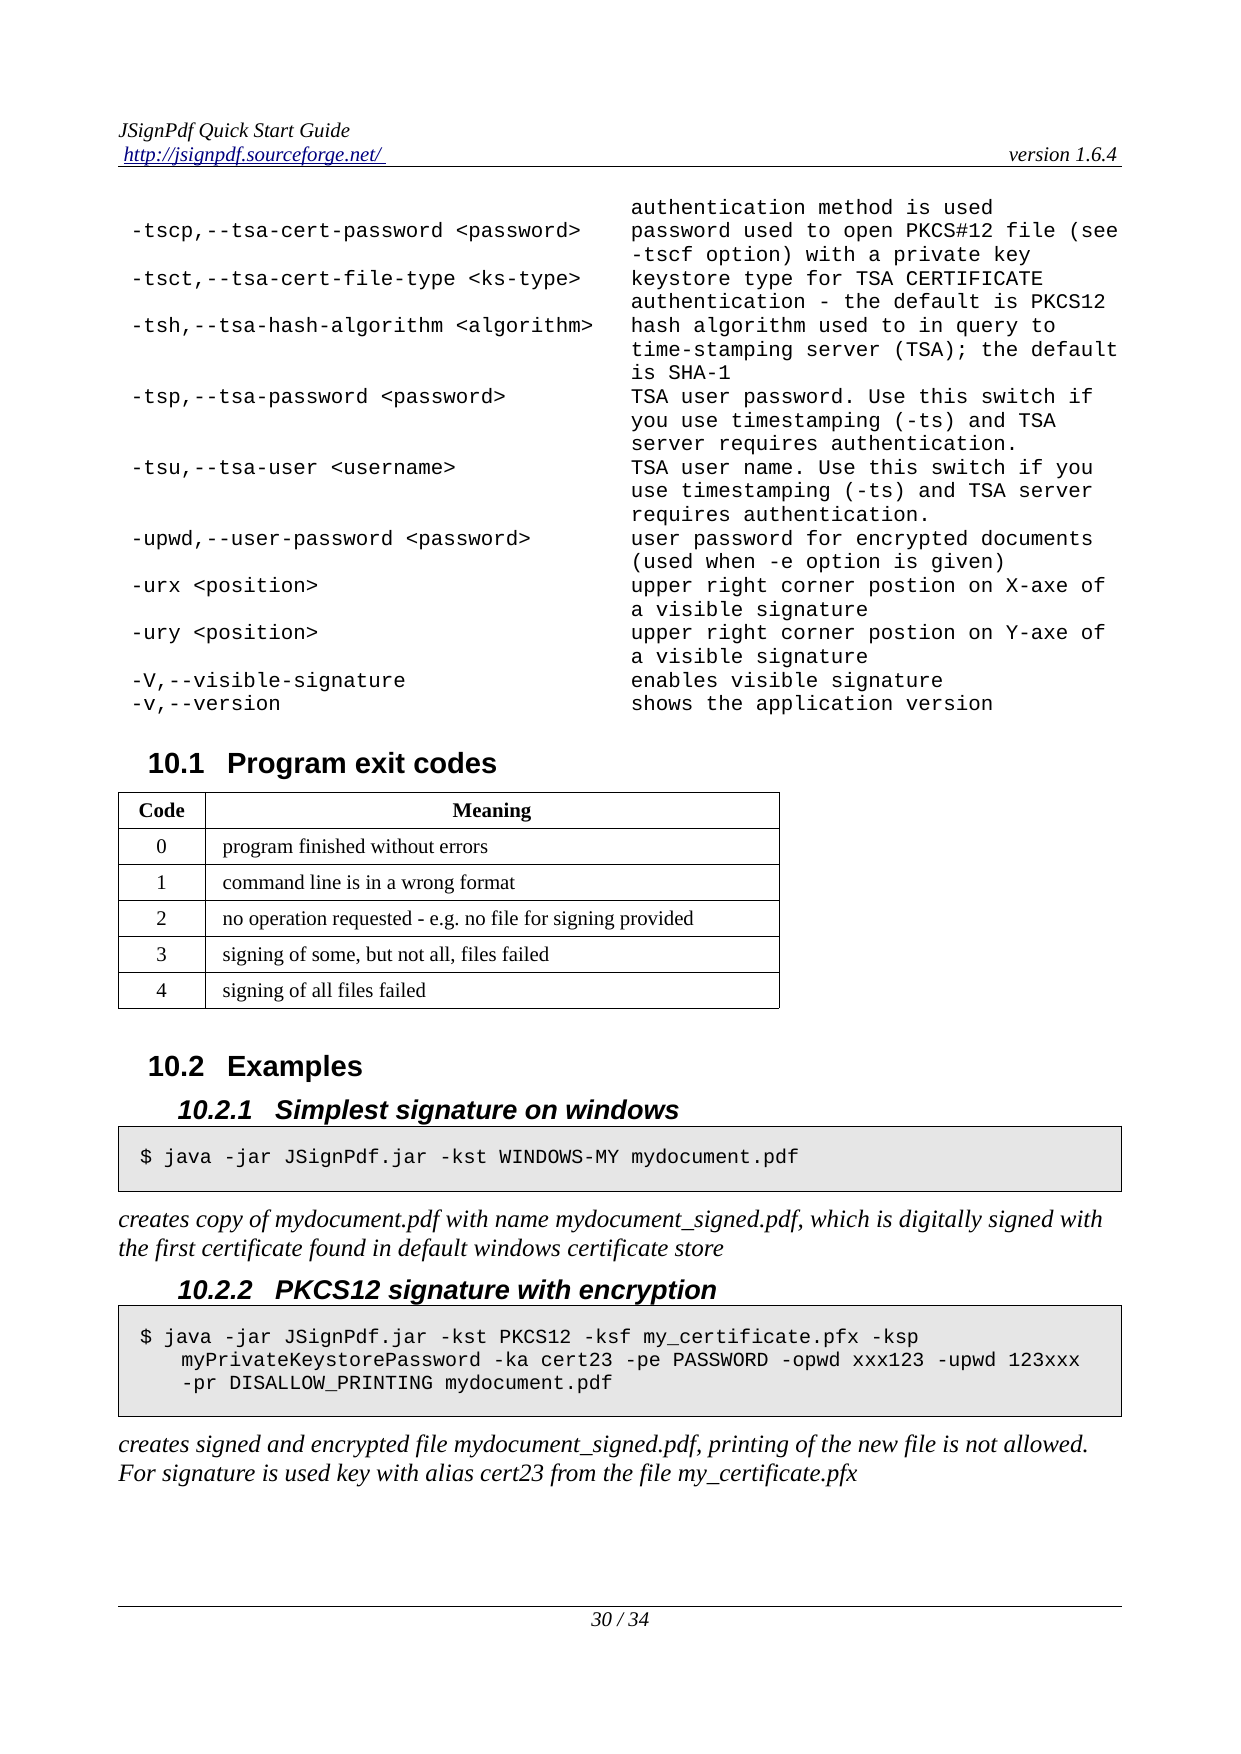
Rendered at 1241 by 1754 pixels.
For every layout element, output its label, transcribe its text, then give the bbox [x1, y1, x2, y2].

text you use timestamping (-ts) and TSA [118, 409, 1122, 433]
text $ java -jar JSignPdf.jar -kst WINDOWS-MY mydocument.pdf [119, 1127, 1121, 1191]
subtitle Simplest signature on windows [177, 1094, 1122, 1126]
text server requires authentication. [118, 433, 1122, 457]
table_cell signing of all files failed [206, 973, 779, 1008]
table_cell 3 [119, 937, 205, 972]
text time-stamping server (TSA); the default [118, 339, 1122, 362]
text -tscp,--tsa-cert-password <password> password used to open PKCS#12 file (see [118, 220, 1122, 244]
text -upwd,--user-password <password> user password for encrypted documents [118, 528, 1122, 551]
text -v,--version shows the application version [118, 693, 1122, 717]
text creates signed and encrypted file mydocument_signed.pdf, printing of the new file is not allowed. For signature is used key with alias cert23 from the file my_certificate.pfx [118, 1429, 1122, 1487]
subtitle Examples [148, 1049, 1116, 1083]
text -tsp,--tsa-password <password> TSA user password. Use this switch if [118, 386, 1122, 409]
text authentication method is used [118, 197, 1122, 220]
table_header Meaning [206, 793, 779, 827]
text -V,--visible-signature enables visible signature [118, 670, 1122, 693]
text -urx <position> upper right corner postion on X-axe of [118, 575, 1122, 599]
table_cell 1 [119, 865, 205, 899]
text requires authentication. [118, 504, 1122, 528]
table_header Code [119, 793, 205, 827]
text -ury <position> upper right corner postion on Y-axe of [118, 622, 1122, 646]
text -tsct,--tsa-cert-file-type <ks-type> keystore type for TSA CERTIFICATE [118, 268, 1122, 291]
table_cell no operation requested - e.g. no file for signing provided [206, 901, 779, 936]
table_cell 2 [119, 901, 205, 936]
table_cell 0 [119, 829, 205, 863]
text use timestamping (-ts) and TSA server [118, 481, 1122, 504]
text -tscf option) with a private key [118, 244, 1122, 268]
text is SHA-1 [118, 362, 1122, 386]
text -tsh,--tsa-hash-algorithm <algorithm> hash algorithm used to in query to [118, 315, 1122, 339]
table_cell command line is in a wrong format [206, 865, 779, 899]
table_cell signing of some, but not all, files failed [206, 937, 779, 972]
text (used when -e option is given) [118, 551, 1122, 575]
text a visible signature [118, 646, 1122, 670]
table_cell 4 [119, 973, 205, 1008]
subtitle Program exit codes [148, 747, 1116, 780]
table_cell program finished without errors [206, 829, 779, 863]
text a visible signature [118, 599, 1122, 622]
text creates copy of mydocument.pdf with name mydocument_signed.pdf, which is digitally signed with the first certificate found in default windows certificate store [118, 1204, 1122, 1262]
text -tsu,--tsa-user <username> TSA user name. Use this switch if you [118, 457, 1122, 481]
text $ java -jar JSignPdf.jar -kst PKCS12 -ksf my_certificate.pfx -ksp myPrivateKeystorePassword -ka cert23 -pe PASSWORD -opwd xxx123 -upwd 123xxx -pr DISALLOW_PRINTING mydocument.pdf [119, 1306, 1121, 1416]
subtitle PKCS12 signature with encryption [177, 1274, 1122, 1305]
text authentication - the default is PKCS12 [118, 291, 1122, 315]
